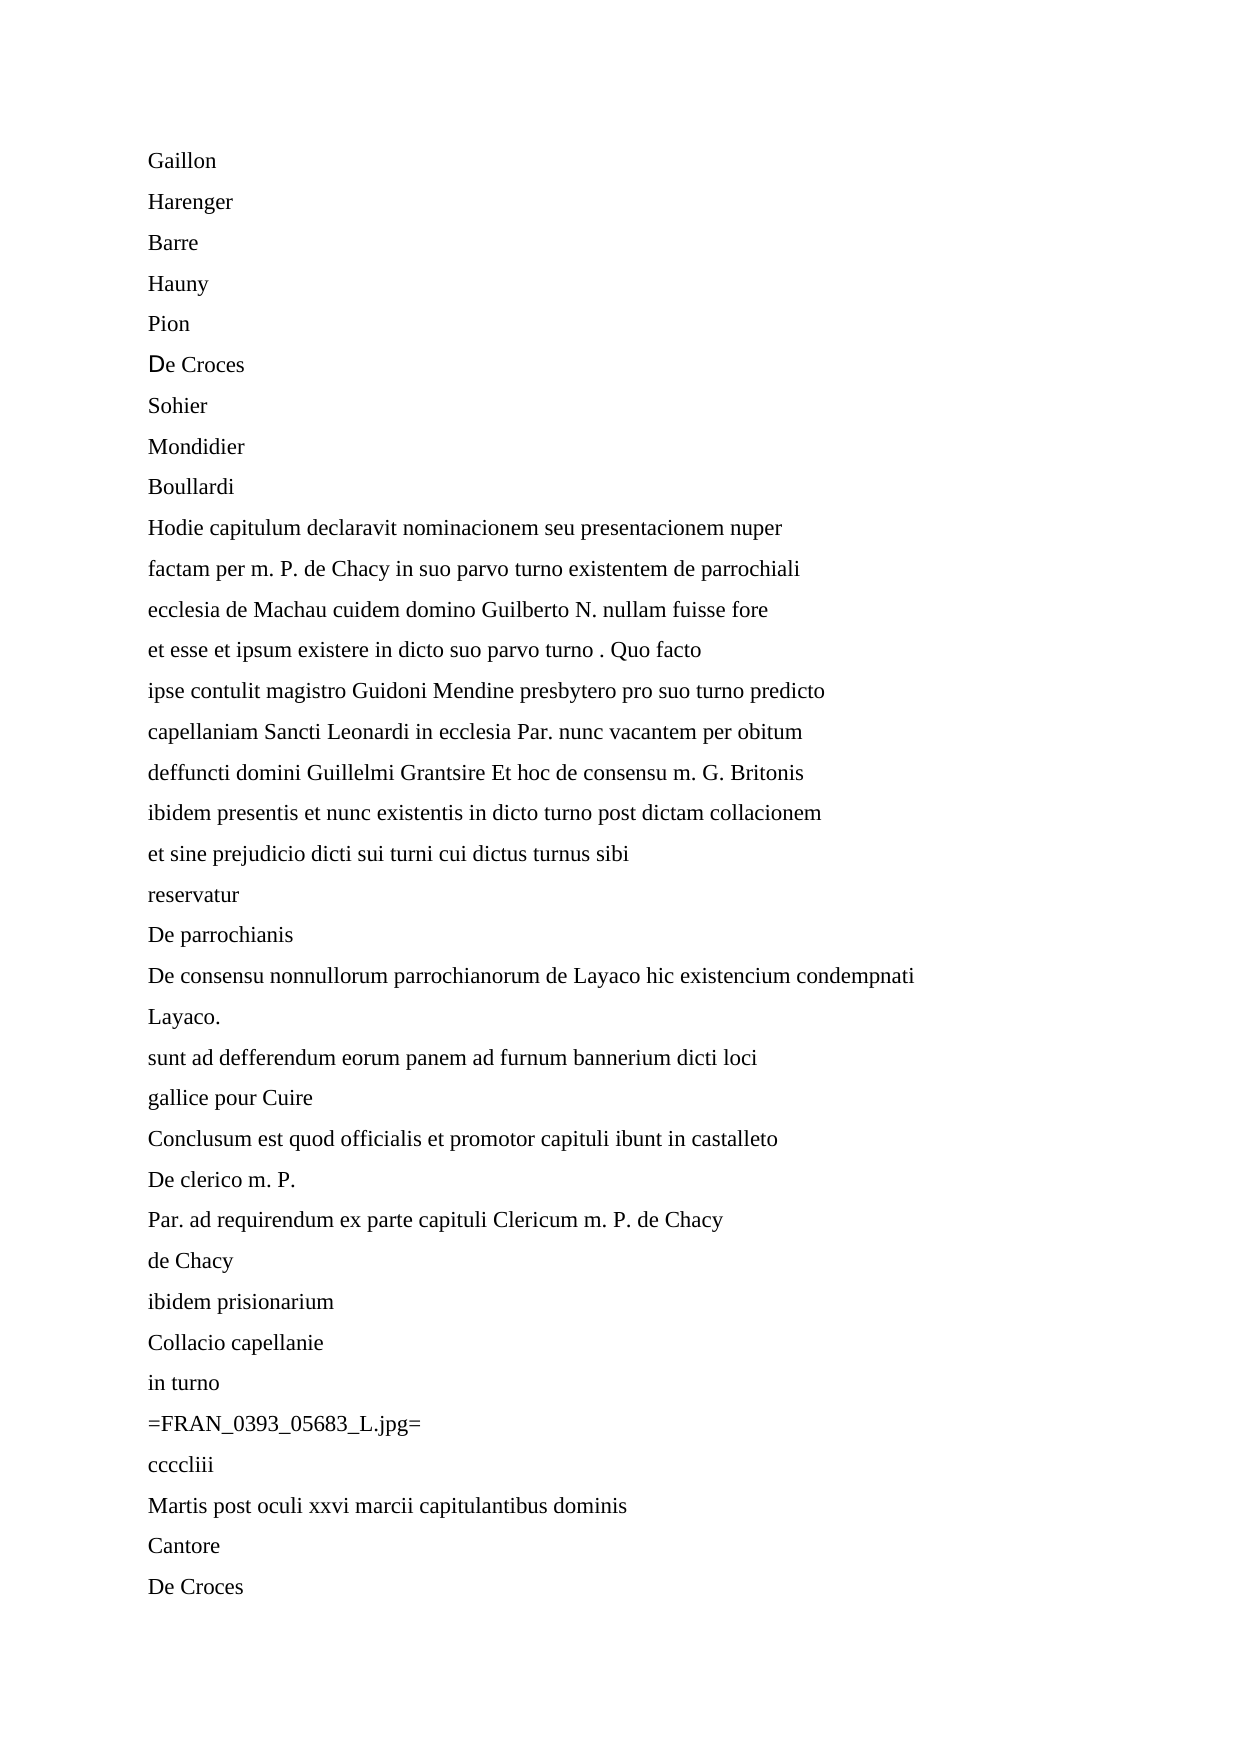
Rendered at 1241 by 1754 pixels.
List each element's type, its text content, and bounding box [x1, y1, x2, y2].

text sunt ad defferendum eorum panem ad furnum bannerium dicti loci [148, 1044, 1093, 1070]
text Layaco. [148, 1003, 1093, 1029]
text De consensu nonnullorum parrochianorum de Layaco hic existencium condempnati [148, 962, 1093, 988]
text in turno [148, 1369, 1093, 1396]
text et sine prejudicio dicti sui turni cui dictus turnus sibi [148, 840, 1093, 866]
text ibidem presentis et nunc existentis in dicto turno post dictam collacionem [148, 799, 1093, 826]
text de Chacy [148, 1247, 1093, 1274]
text Gaillon [148, 148, 1093, 174]
text Pion [148, 311, 1093, 337]
text Cantore [148, 1532, 1093, 1559]
text Sohier [148, 392, 1093, 418]
text Mondidier [148, 433, 1093, 459]
text Hodie capitulum declaravit nominacionem seu presentacionem nuper [148, 514, 1093, 541]
text et esse et ipsum existere in dicto suo parvo turno . Quo facto [148, 636, 1093, 663]
text De Croces [148, 1573, 1093, 1599]
text Par. ad requirendum ex parte capituli Clericum m. P. de Chacy [148, 1207, 1093, 1233]
text Martis post oculi xxvi marcii capitulantibus dominis [148, 1492, 1093, 1518]
text Boullardi [148, 473, 1093, 500]
text ipse contulit magistro Guidoni Mendine presbytero pro suo turno predicto [148, 677, 1093, 703]
text ccccliii [148, 1451, 1093, 1477]
text Hauny [148, 270, 1093, 296]
text reservatur [148, 881, 1093, 907]
text ecclesia de Machau cuidem domino Guilberto N. nullam fuisse fore [148, 596, 1093, 622]
text factam per m. P. de Chacy in suo parvo turno existentem de parrochiali [148, 555, 1093, 581]
text De clerico m. P. [148, 1166, 1093, 1192]
text deffuncti domini Guillelmi Grantsire Et hoc de consensu m. G. Britonis [148, 758, 1093, 785]
text Collacio capellanie [148, 1329, 1093, 1355]
text De parrochianis [148, 921, 1093, 948]
text gallice pour Cuire [148, 1084, 1093, 1111]
text ᗞe Croces [148, 351, 1093, 378]
text Barre [148, 229, 1093, 255]
text Conclusum est quod officialis et promotor capituli ibunt in castalleto [148, 1125, 1093, 1151]
text Harenger [148, 188, 1093, 215]
text ibidem prisionarium [148, 1288, 1093, 1314]
text =FRAN_0393_05683_L.jpg= [148, 1410, 1093, 1437]
text capellaniam Sancti Leonardi in ecclesia Par. nunc vacantem per obitum [148, 718, 1093, 744]
